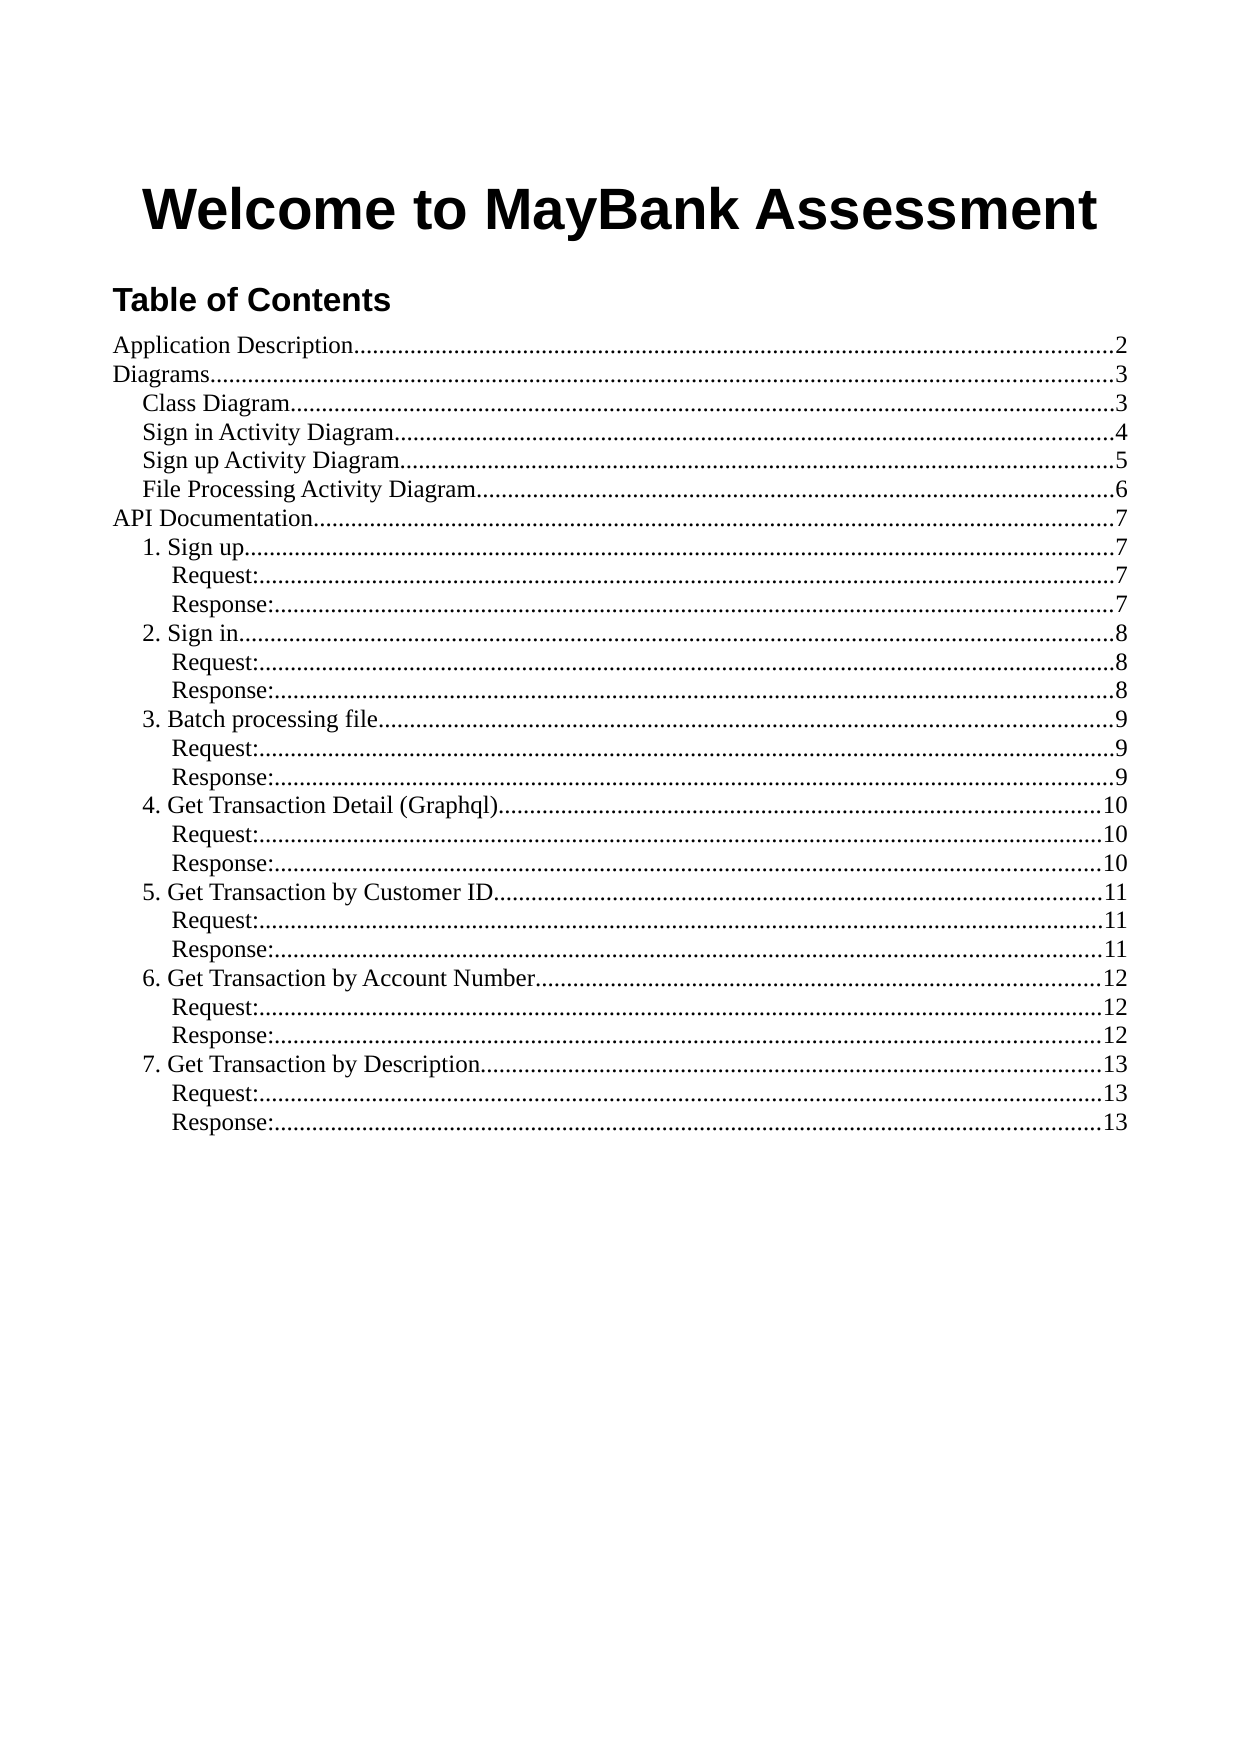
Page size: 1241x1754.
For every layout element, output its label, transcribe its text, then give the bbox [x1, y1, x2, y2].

text API Documentation 7 [112, 503, 1128, 532]
text File Processing Activity Diagram 6 [142, 474, 1128, 503]
text 6. Get Transaction by Account Number 12 [142, 963, 1128, 992]
text 5. Get Transaction by Customer ID 11 [142, 877, 1128, 906]
text Request: 12 [171, 992, 1128, 1021]
text 7. Get Transaction by Description 13 [142, 1049, 1128, 1078]
text 2. Sign in 8 [142, 618, 1128, 647]
text Response: 7 [171, 589, 1128, 618]
text Class Diagram 3 [142, 388, 1128, 417]
text Sign in Activity Diagram 4 [142, 417, 1128, 446]
text 4. Get Transaction Detail (Graphql) 10 [142, 791, 1128, 819]
text Request: 9 [171, 733, 1128, 762]
text Response: 11 [171, 934, 1128, 963]
text Request: 13 [171, 1078, 1128, 1107]
text 1. Sign up 7 [142, 532, 1128, 561]
text Request: 8 [171, 647, 1128, 676]
text Request: 10 [171, 819, 1128, 848]
text Sign up Activity Diagram 5 [142, 446, 1128, 474]
text Response: 13 [171, 1107, 1128, 1136]
text Response: 12 [171, 1021, 1128, 1049]
text 3. Batch processing file 9 [142, 704, 1128, 733]
text Request: 7 [171, 561, 1128, 589]
title Welcome to MayBank Assessment [112, 175, 1128, 242]
text Response: 9 [171, 762, 1128, 791]
text Response: 10 [171, 848, 1128, 877]
text Diagrams 3 [112, 359, 1128, 388]
subtitle Table of Contents [112, 279, 1128, 318]
text Request: 11 [171, 906, 1128, 934]
text Response: 8 [171, 676, 1128, 704]
text Application Description 2 [112, 331, 1128, 359]
